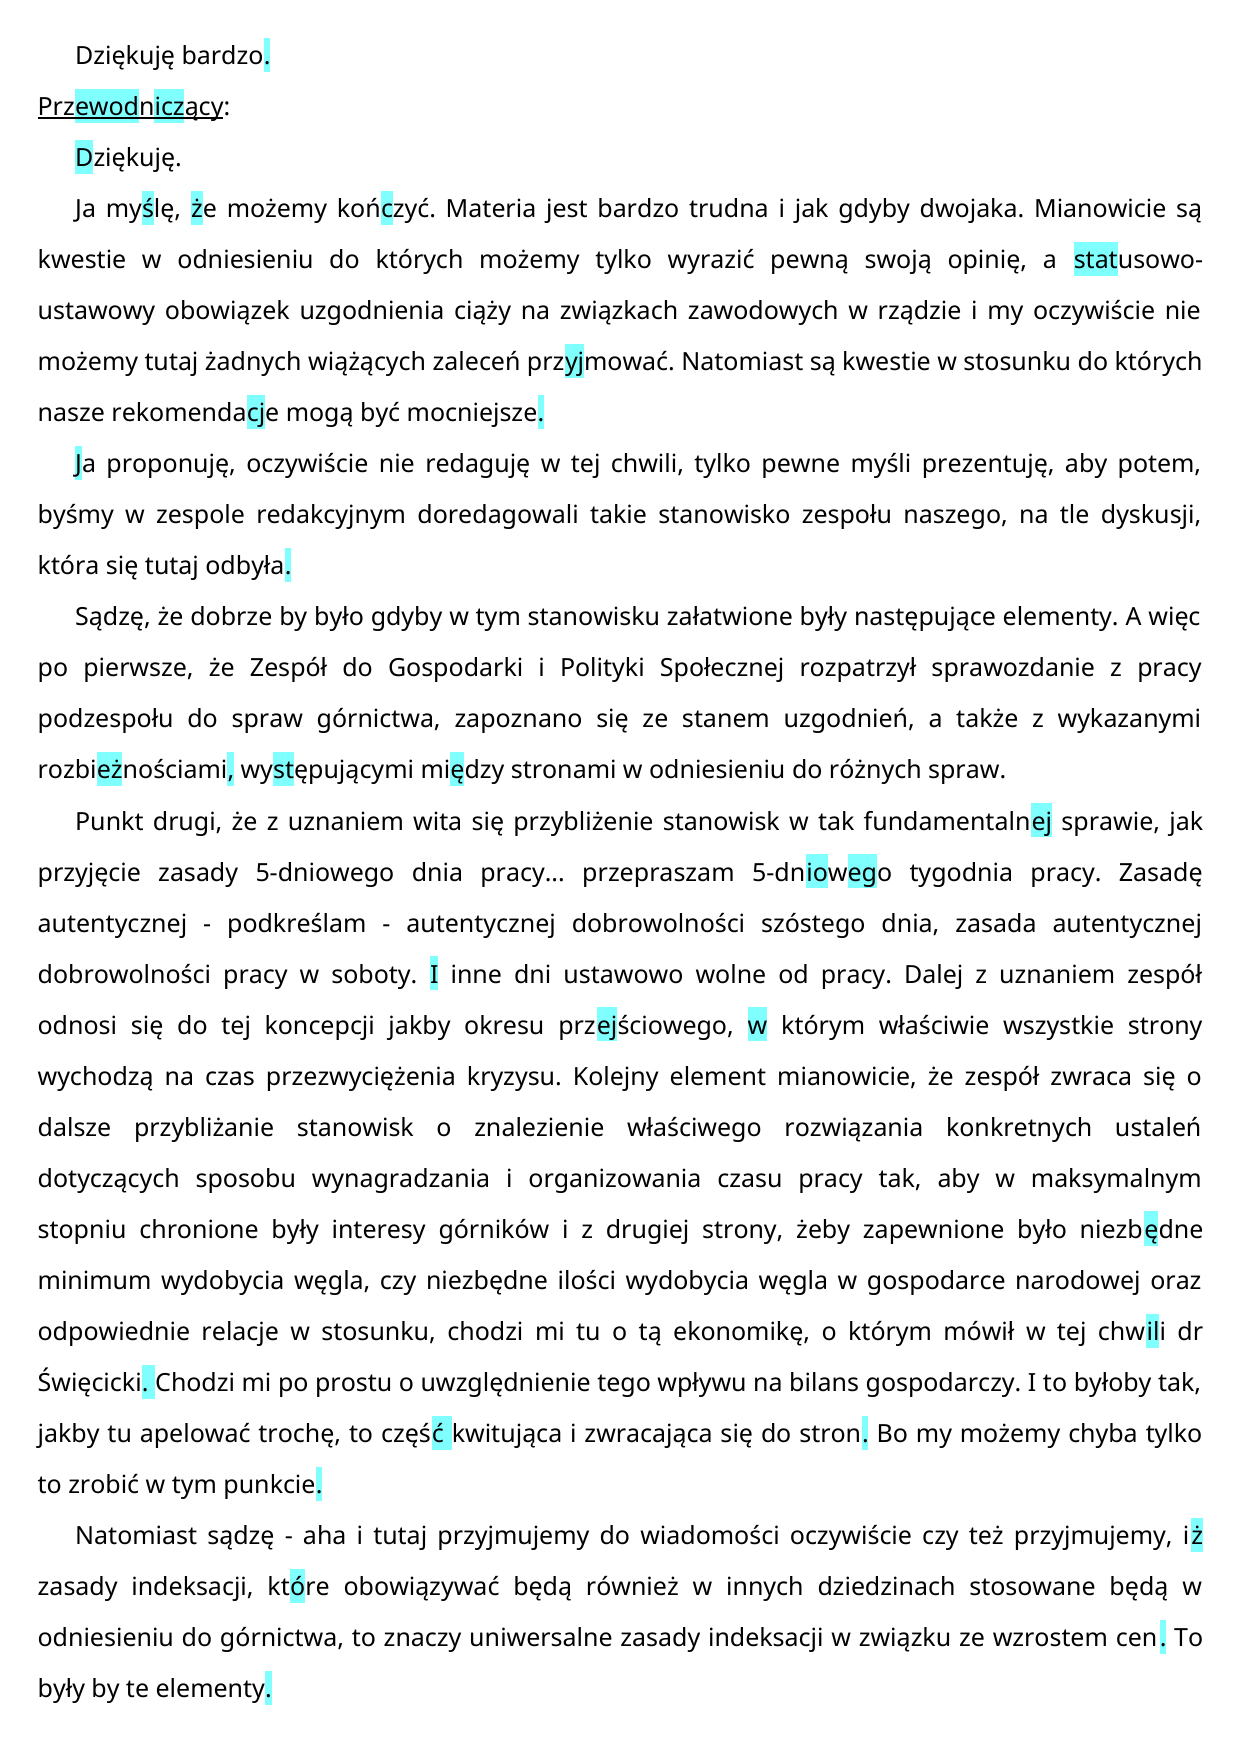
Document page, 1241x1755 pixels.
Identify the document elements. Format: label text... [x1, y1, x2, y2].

text Dziękuję bardzo. [37, 37, 1203, 72]
text Ja myślę, że możemy kończyć. Materia jest bardzo trudna i jak gdyby dwojaka. Mianowicie są kwestie w odniesieniu do których możemy tylko wyrazić pewną swoją opinię, a statusowo-ustawowy obowiązek uzgodnienia ciąży na związkach zawodowych w rządzie i my oczywiście nie możemy tutaj żadnych wiążących zaleceń przyjmować. Natomiast są kwestie w stosunku do których nasze rekomendacje mogą być mocniejsze. [37, 191, 1203, 429]
text Dziękuję. [37, 139, 1203, 174]
text Sądzę, że dobrze by było gdyby w tym stanowisku załatwione były następujące elementy. A więc po pierwsze, że Zespół do Gospodarki i Polityki Społecznej rozpatrzył sprawozdanie z pracy podzespołu do spraw górnictwa, zapoznano się ze stanem uzgodnień, a także z wykazanymi rozbieżnościami, występującymi między stronami w odniesieniu do różnych spraw. [37, 599, 1203, 786]
text Przewodniczący: [37, 88, 1203, 123]
text Punkt drugi, że z uznaniem wita się przybliżenie stanowisk w tak fundamentalnej sprawie, jak przyjęcie zasady 5-dniowego dnia pracy... przepraszam 5-dniowego tygodnia pracy. Zasadę autentycznej - podkreślam - autentycznej dobrowolności szóstego dnia, zasada autentycznej dobrowolności pracy w soboty. I inne dni ustawowo wolne od pracy. Dalej z uznaniem zespół odnosi się do tej koncepcji jakby okresu przejściowego, w którym właściwie wszystkie strony wychodzą na czas przezwyciężenia kryzysu. Kolejny element mianowicie, że zespół zwraca się o dalsze przybliżanie stanowisk o znalezienie właściwego rozwiązania konkretnych ustaleń dotyczących sposobu wynagradzania i organizowania czasu pracy tak, aby w maksymalnym stopniu chronione były interesy górników i z drugiej strony, żeby zapewnione było niezbędne minimum wydobycia węgla, czy niezbędne ilości wydobycia węgla w gospodarce narodowej oraz odpowiednie relacje w stosunku, chodzi mi tu o tą ekonomikę, o którym mówił w tej chwili dr Święcicki. Chodzi mi po prostu o uwzględnienie tego wpływu na bilans gospodarczy. I to byłoby tak, jakby tu apelować trochę, to część kwitująca i zwracająca się do stron. Bo my możemy chyba tylko to zrobić w tym punkcie. [37, 803, 1203, 1501]
text Natomiast sądzę - aha i tutaj przyjmujemy do wiadomości oczywiście czy też przyjmujemy, iż zasady indeksacji, które obowiązywać będą również w innych dziedzinach stosowane będą w odniesieniu do górnictwa, to znaczy uniwersalne zasady indeksacji w związku ze wzrostem cen. To były by te elementy. [37, 1518, 1203, 1705]
text Ja proponuję, oczywiście nie redaguję w tej chwili, tylko pewne myśli prezentuję, aby potem, byśmy w zespole redakcyjnym doredagowali takie stanowisko zespołu naszego, na tle dyskusji, która się tutaj odbyła. [37, 446, 1203, 582]
